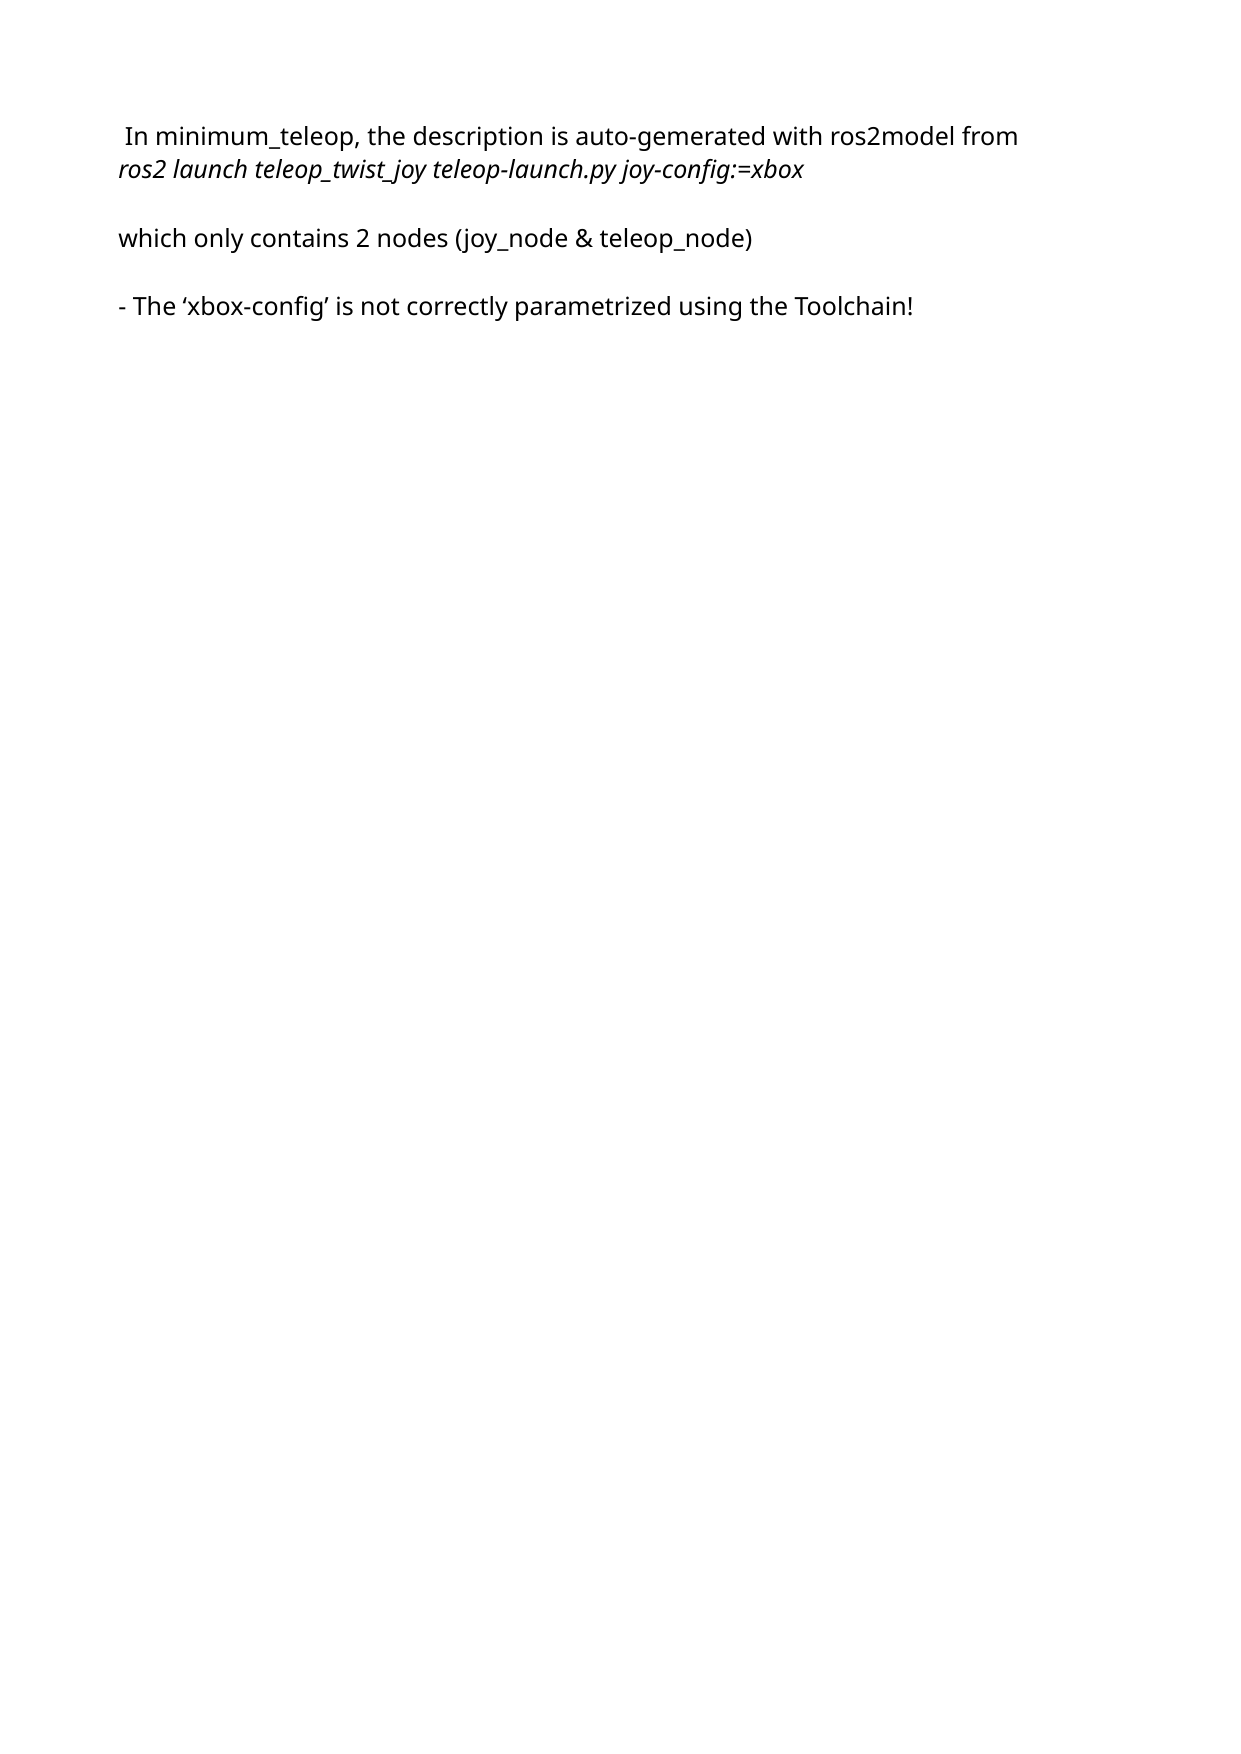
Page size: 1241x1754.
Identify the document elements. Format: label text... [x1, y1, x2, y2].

text In minimum_teleop, the description is auto-gemerated with ros2model from [118, 118, 1122, 152]
text which only contains 2 nodes (joy_node & teleop_node) [118, 220, 1122, 254]
text - The ‘xbox-config’ is not correctly parametrized using the Toolchain! [118, 288, 1122, 322]
text ros2 launch teleop_twist_joy teleop-launch.py joy-config:=xbox [118, 152, 1122, 186]
